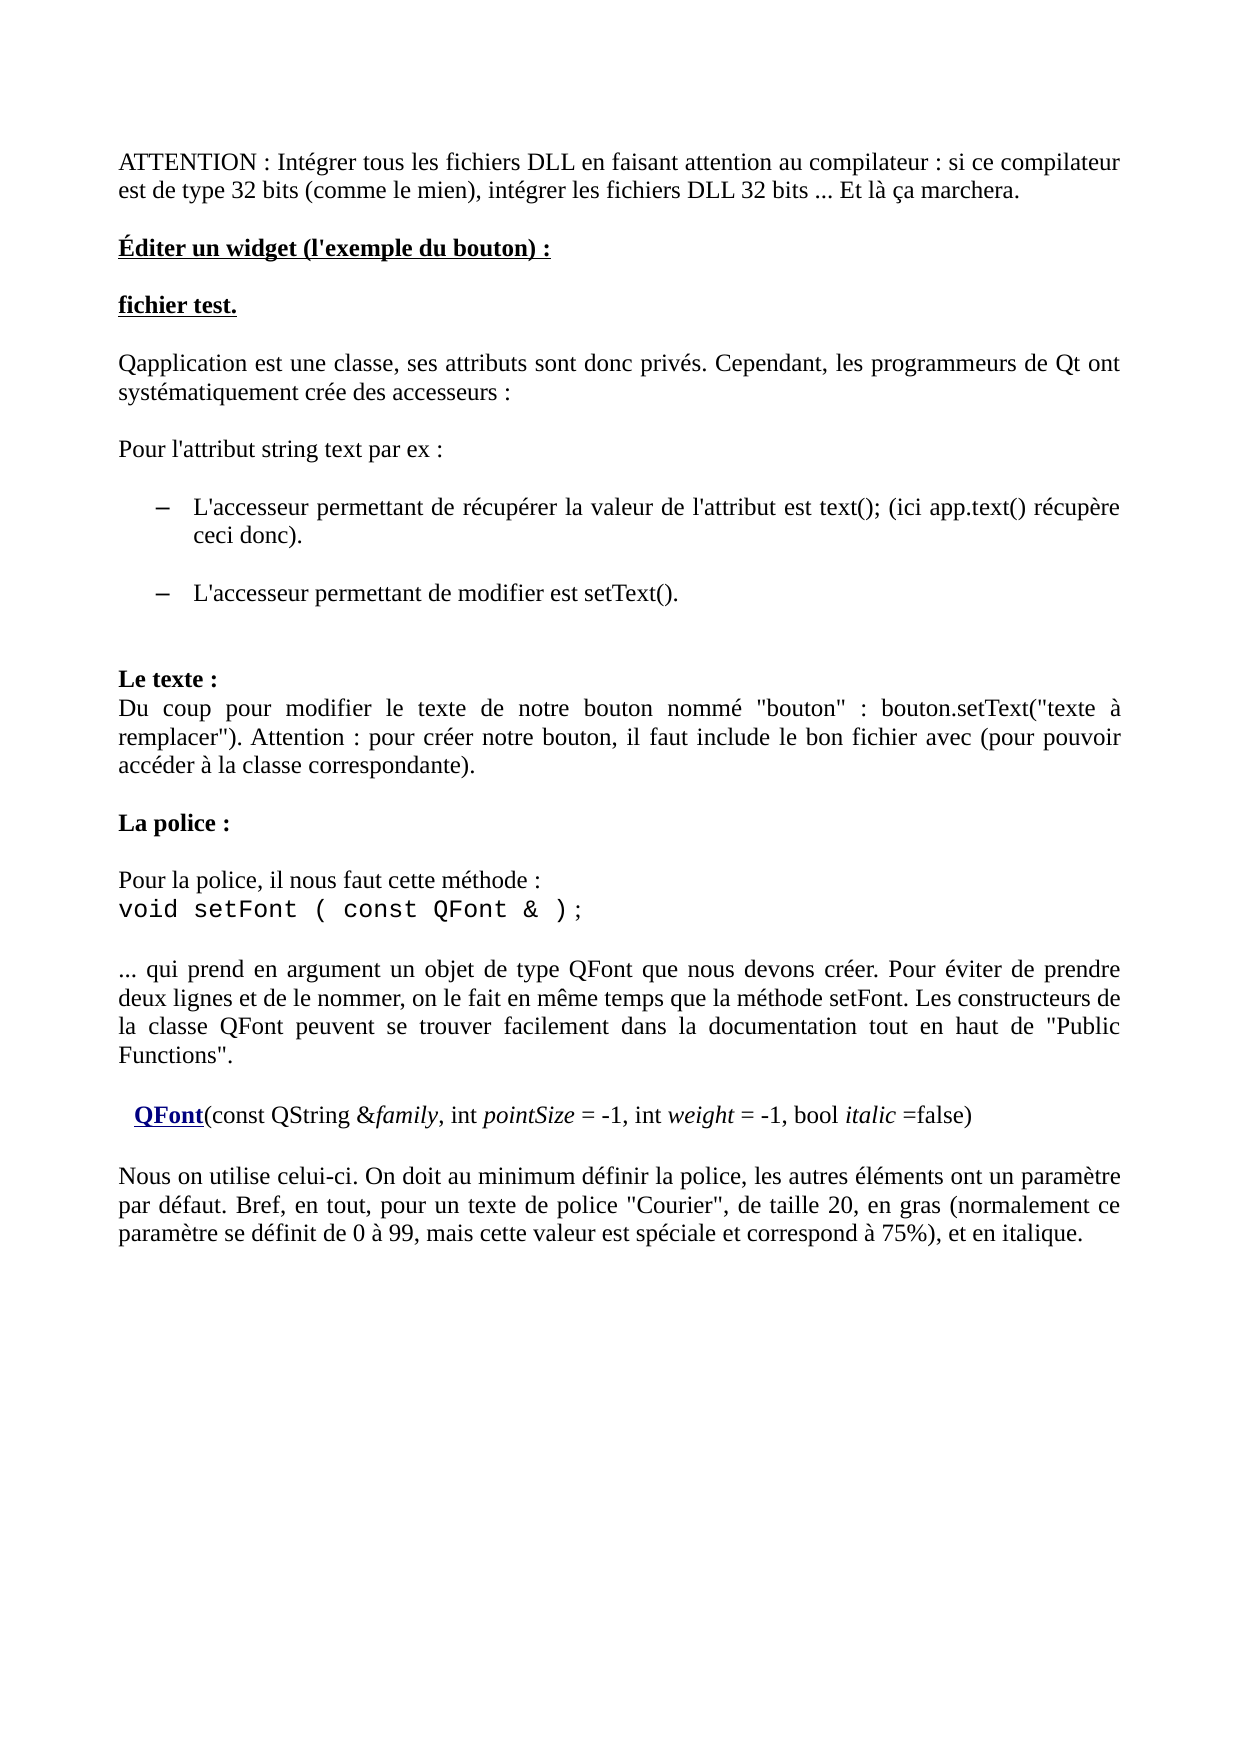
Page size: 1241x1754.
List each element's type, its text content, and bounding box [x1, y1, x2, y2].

text Pour l'attribut string text par ex : [118, 434, 1122, 463]
table_header QFont(const QString &family, int pointSize = -1, int weight = -1, bool italic =false) [131, 1098, 979, 1132]
text Nous on utilise celui-ci. On doit au minimum définir la police, les autres éléments ont un paramètre par défaut. Bref, en tout, pour un texte de police "Courier", de taille 20, en gras (normalement ce paramètre se définit de 0 à 99, mais cette valeur est spéciale et correspond à 75%), et en italique. [118, 1161, 1122, 1247]
text Pour la police, il nous faut cette méthode : [118, 866, 1122, 894]
text fichier test. [118, 291, 1122, 319]
text ... qui prend en argument un objet de type QFont que nous devons créer. Pour éviter de prendre deux lignes et de le nommer, on le fait en même temps que la méthode setFont. Les constructeurs de la classe QFont peuvent se trouver facilement dans la documentation tout en haut de "Public Functions". [118, 954, 1122, 1069]
text Le texte : [118, 664, 1122, 693]
list L'accesseur permettant de récupérer la valeur de l'attribut est text(); (ici app.text() récupère ceci donc). [156, 492, 1122, 549]
text Éditer un widget (l'exemple du bouton) : [118, 233, 1122, 262]
text void setFont ( const QFont & ) ; [118, 894, 1122, 925]
text ATTENTION : Intégrer tous les fichiers DLL en faisant attention au compilateur : si ce compilateur est de type 32 bits (comme le mien), intégrer les fichiers DLL 32 bits ... Et là ça marchera. [118, 147, 1122, 204]
text Du coup pour modifier le texte de notre bouton nommé "bouton" : bouton.setText("texte à remplacer"). Attention : pour créer notre bouton, il faut include le bon fichier avec (pour pouvoir accéder à la classe correspondante). [118, 693, 1122, 779]
list L'accesseur permettant de modifier est setText(). [156, 578, 1122, 607]
text La police : [118, 808, 1122, 837]
table_header [118, 1098, 131, 1132]
text Qapplication est une classe, ses attributs sont donc privés. Cependant, les programmeurs de Qt ont systématiquement crée des accesseurs : [118, 348, 1122, 406]
